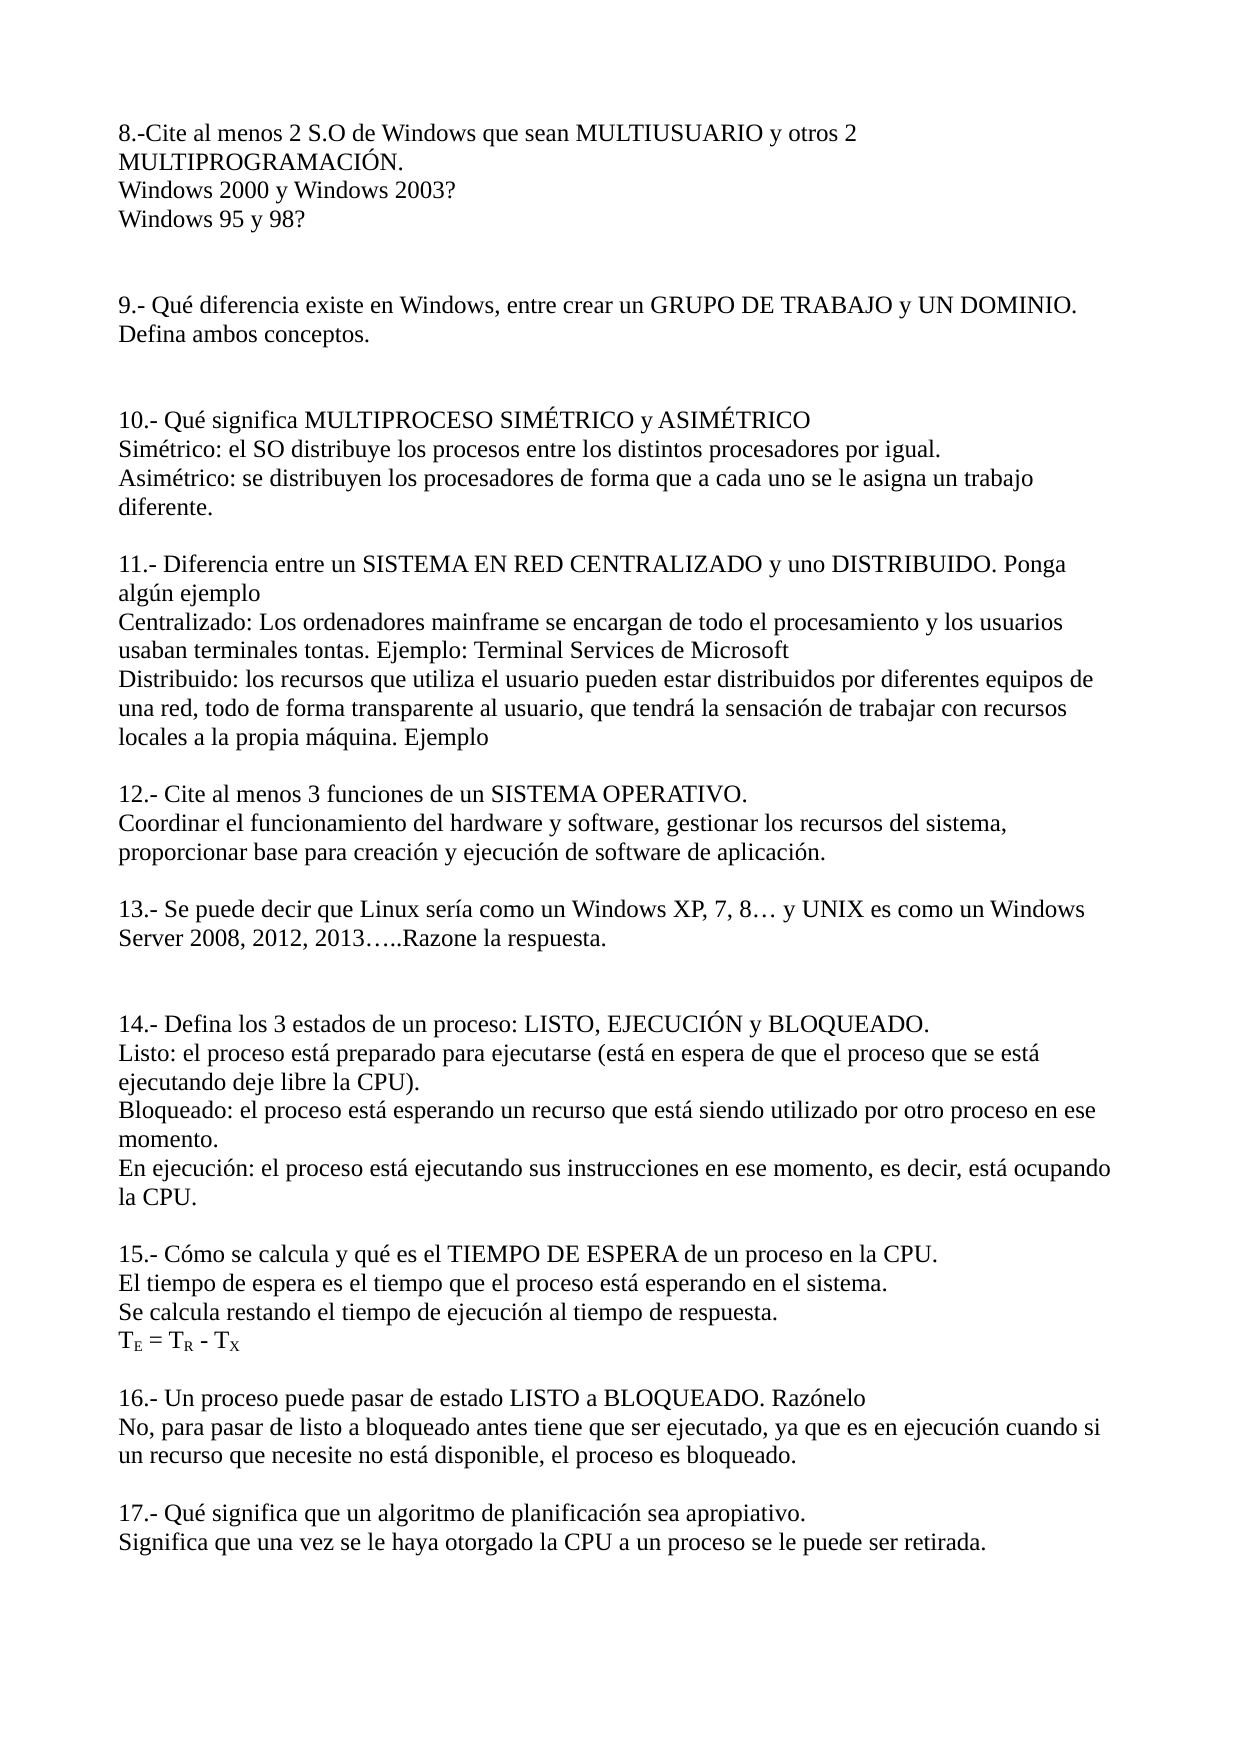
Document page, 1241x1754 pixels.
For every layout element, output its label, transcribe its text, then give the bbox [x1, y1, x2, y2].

text Distribuido: los recursos que utiliza el usuario pueden estar distribuidos por diferentes equipos de una red, todo de forma transparente al usuario, que tendrá la sensación de trabajar con recursos locales a la propia máquina. Ejemplo [118, 664, 1122, 751]
text En ejecución: el proceso está ejecutando sus instrucciones en ese momento, es decir, está ocupando la CPU. [118, 1153, 1122, 1211]
text 10.- Qué significa MULTIPROCESO SIMÉTRICO y ASIMÉTRICO [118, 406, 1122, 434]
text 11.- Diferencia entre un SISTEMA EN RED CENTRALIZADO y uno DISTRIBUIDO. Ponga algún ejemplo [118, 549, 1122, 607]
text 16.- Un proceso puede pasar de estado LISTO a BLOQUEADO. Razónelo [118, 1383, 1122, 1412]
text Centralizado: Los ordenadores mainframe se encargan de todo el procesamiento y los usuarios usaban terminales tontas. Ejemplo: Terminal Services de Microsoft [118, 607, 1122, 664]
text 15.- Cómo se calcula y qué es el TIEMPO DE ESPERA de un proceso en la CPU. [118, 1239, 1122, 1268]
text Windows 95 y 98? [118, 204, 1122, 233]
text Bloqueado: el proceso está esperando un recurso que está siendo utilizado por otro proceso en ese momento. [118, 1096, 1122, 1153]
text Listo: el proceso está preparado para ejecutarse (está en espera de que el proceso que se está ejecutando deje libre la CPU). [118, 1038, 1122, 1096]
text Se calcula restando el tiempo de ejecución al tiempo de respuesta. [118, 1297, 1122, 1326]
text El tiempo de espera es el tiempo que el proceso está esperando en el sistema. [118, 1268, 1122, 1297]
text Simétrico: el SO distribuye los procesos entre los distintos procesadores por igual. [118, 434, 1122, 463]
text Windows 2000 y Windows 2003? [118, 176, 1122, 204]
text Asimétrico: se distribuyen los procesadores de forma que a cada uno se le asigna un trabajo diferente. [118, 463, 1122, 521]
text Coordinar el funcionamiento del hardware y software, gestionar los recursos del sistema, proporcionar base para creación y ejecución de software de aplicación. [118, 808, 1122, 866]
text 17.- Qué significa que un algoritmo de planificación sea apropiativo. [118, 1498, 1122, 1527]
text 14.- Defina los 3 estados de un proceso: LISTO, EJECUCIÓN y BLOQUEADO. [118, 1009, 1122, 1038]
text Significa que una vez se le haya otorgado la CPU a un proceso se le puede ser retirada. [118, 1527, 1122, 1556]
text 9.- Qué diferencia existe en Windows, entre crear un GRUPO DE TRABAJO y UN DOMINIO. Defina ambos conceptos. [118, 291, 1122, 348]
text 13.- Se puede decir que Linux sería como un Windows XP, 7, 8… y UNIX es como un Windows Server 2008, 2012, 2013…..Razone la respuesta. [118, 894, 1122, 952]
text 8.-Cite al menos 2 S.O de Windows que sean MULTIUSUARIO y otros 2 MULTIPROGRAMACIÓN. [118, 118, 1122, 176]
text 12.- Cite al menos 3 funciones de un SISTEMA OPERATIVO. [118, 779, 1122, 808]
text No, para pasar de listo a bloqueado antes tiene que ser ejecutado, ya que es en ejecución cuando si un recurso que necesite no está disponible, el proceso es bloqueado. [118, 1412, 1122, 1469]
text TE = TR - TX [118, 1326, 1122, 1354]
